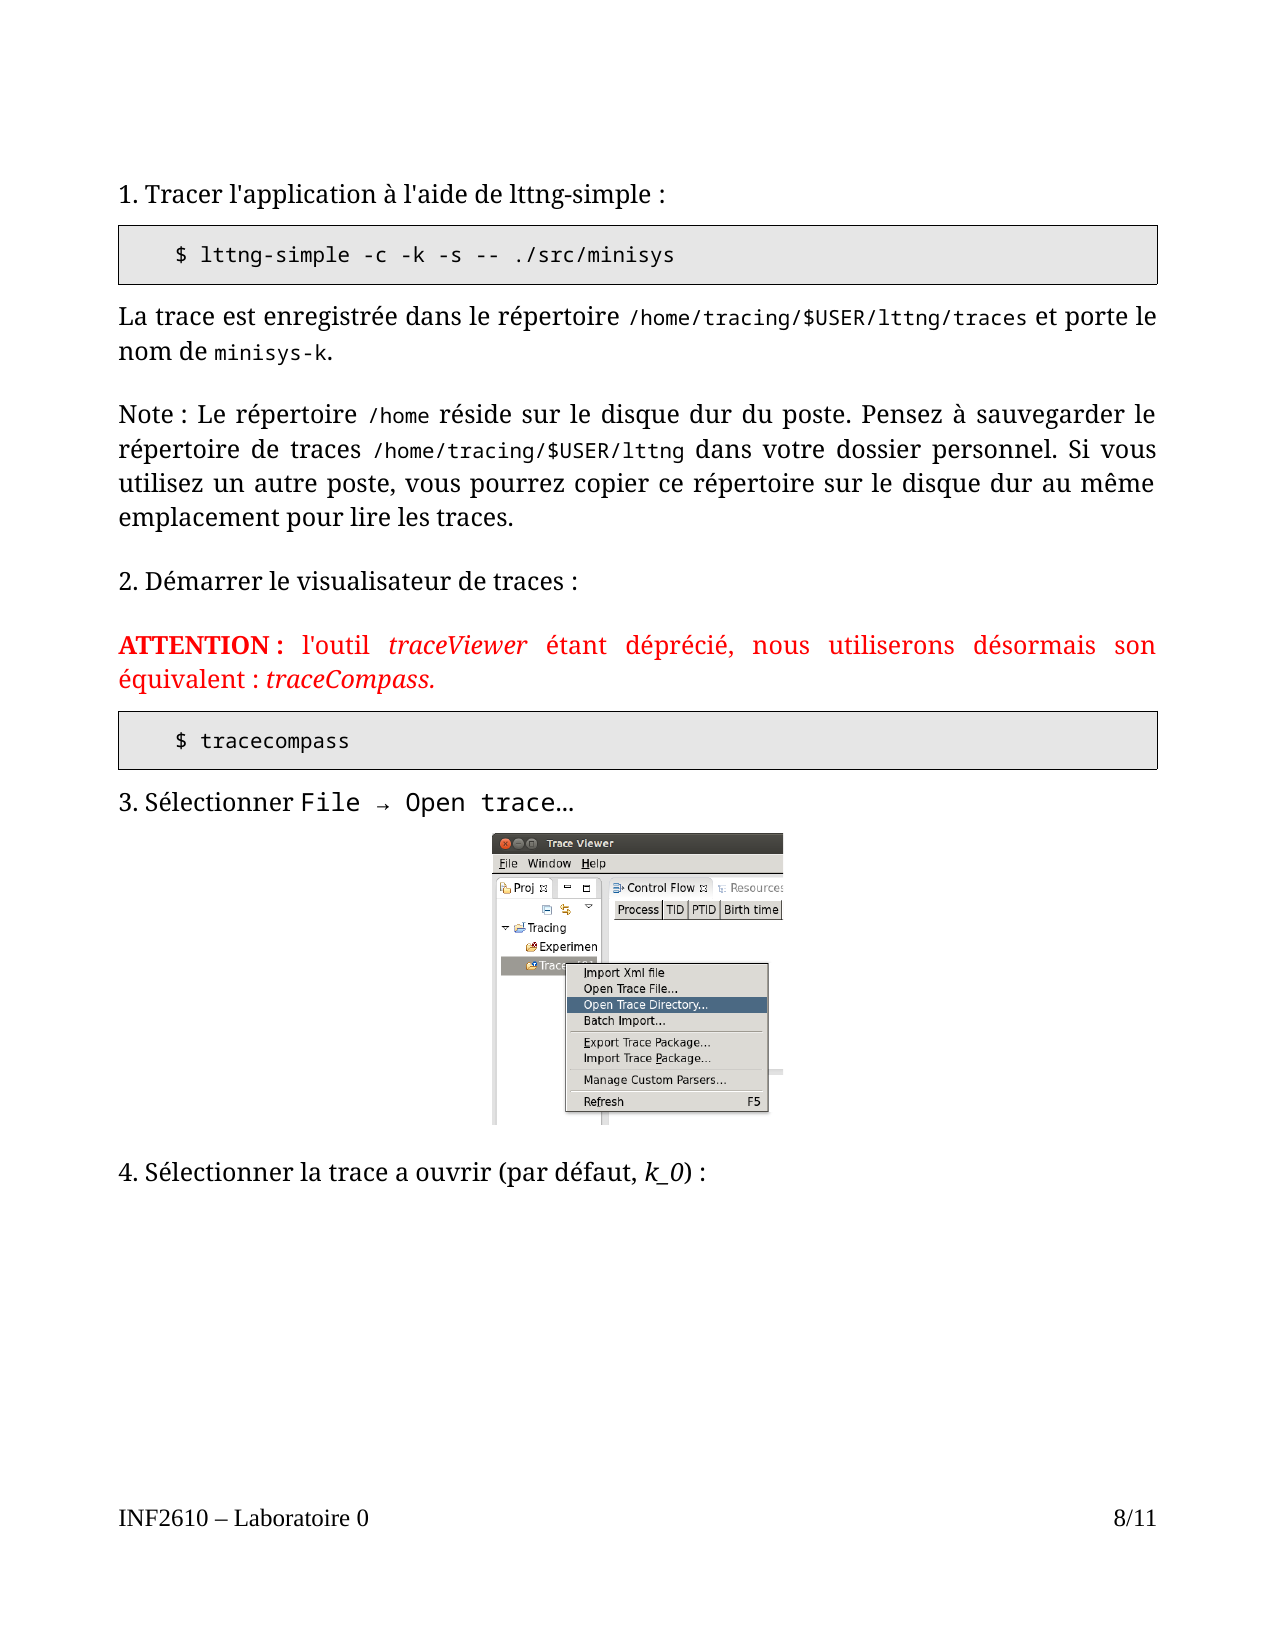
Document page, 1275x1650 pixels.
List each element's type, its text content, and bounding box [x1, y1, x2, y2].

text $ tracecompass [119, 712, 1157, 769]
text Note : Le répertoire /home réside sur le disque dur du poste. Pensez à sauvegarder le répertoire de traces /home/tracing/$USER/lttng dans votre dossier personnel. Si vous utilisez un autre poste, vous pourrez copier ce répertoire sur le disque dur au même emplacement pour lire les traces. [118, 397, 1157, 533]
text La trace est enregistrée dans le répertoire /home/tracing/$USER/lttng/traces et porte le nom de minisys-k. [118, 299, 1157, 367]
text 2. Démarrer le visualisateur de traces : [118, 563, 1157, 597]
text 1. Tracer l'application à l'aide de lttng-simple : [118, 176, 1157, 210]
text 4. Sélectionner la trace a ouvrir (par défaut, k_0) : [118, 1154, 1157, 1188]
picture [492, 833, 784, 1125]
text 3. Sélectionner File → Open trace... [118, 784, 1157, 818]
text $ lttng-simple -c -k -s -- ./src/minisys [119, 226, 1157, 284]
text ATTENTION : l'outil traceViewer étant déprécié, nous utiliserons désormais son équivalent : traceCompass. [118, 627, 1157, 696]
